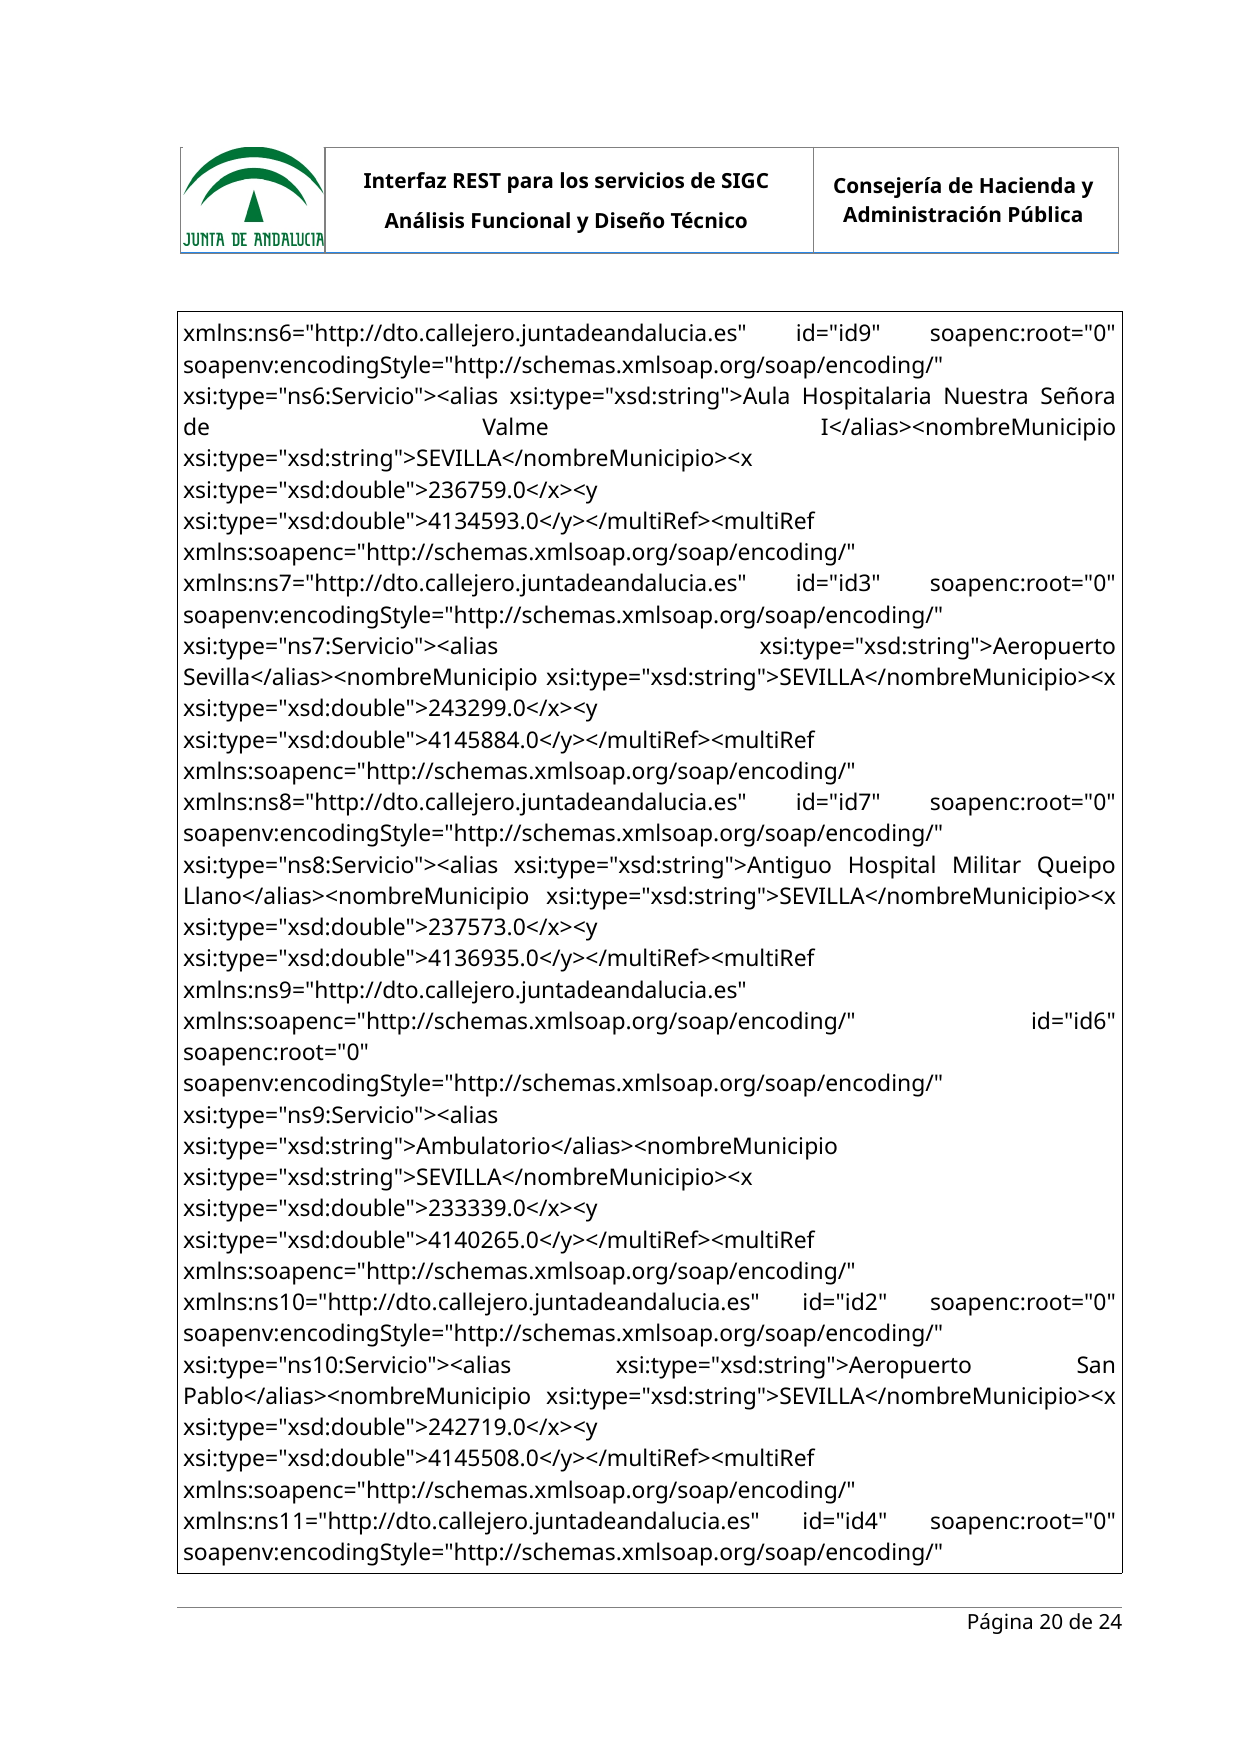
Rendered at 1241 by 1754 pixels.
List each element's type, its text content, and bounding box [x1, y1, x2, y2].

picture [183, 147, 324, 246]
table_header xmlns:ns6="http://dto.callejero.juntadeandalucia.es" id="id9" soapenc:root="0" soapenv:encodingStyle="http://schemas.xmlsoap.org/soap/encoding/" xsi:type="ns6:Servicio"><alias xsi:type="xsd:string">Aula Hospitalaria Nuestra Señora de Valme I</alias><nombreMunicipio xsi:type="xsd:string">SEVILLA</nombreMunicipio><x xsi:type="xsd:double">236759.0</x><y xsi:type="xsd:double">4134593.0</y></multiRef><multiRef xmlns:soapenc="http://schemas.xmlsoap.org/soap/encoding/" xmlns:ns7="http://dto.callejero.juntadeandalucia.es" id="id3" soapenc:root="0" soapenv:encodingStyle="http://schemas.xmlsoap.org/soap/encoding/" xsi:type="ns7:Servicio"><alias xsi:type="xsd:string">Aeropuerto Sevilla</alias><nombreMunicipio xsi:type="xsd:string">SEVILLA</nombreMunicipio><x xsi:type="xsd:double">243299.0</x><y xsi:type="xsd:double">4145884.0</y></multiRef><multiRef xmlns:soapenc="http://schemas.xmlsoap.org/soap/encoding/" xmlns:ns8="http://dto.callejero.juntadeandalucia.es" id="id7" soapenc:root="0" soapenv:encodingStyle="http://schemas.xmlsoap.org/soap/encoding/" xsi:type="ns8:Servicio"><alias xsi:type="xsd:string">Antiguo Hospital Militar Queipo Llano</alias><nombreMunicipio xsi:type="xsd:string">SEVILLA</nombreMunicipio><x xsi:type="xsd:double">237573.0</x><y xsi:type="xsd:double">4136935.0</y></multiRef><multiRef xmlns:ns9="http://dto.callejero.juntadeandalucia.es" xmlns:soapenc="http://schemas.xmlsoap.org/soap/encoding/" id="id6" soapenc:root="0" soapenv:encodingStyle="http://schemas.xmlsoap.org/soap/encoding/" xsi:type="ns9:Servicio"><alias xsi:type="xsd:string">Ambulatorio</alias><nombreMunicipio xsi:type="xsd:string">SEVILLA</nombreMunicipio><x xsi:type="xsd:double">233339.0</x><y xsi:type="xsd:double">4140265.0</y></multiRef><multiRef xmlns:soapenc="http://schemas.xmlsoap.org/soap/encoding/" xmlns:ns10="http://dto.callejero.juntadeandalucia.es" id="id2" soapenc:root="0" soapenv:encodingStyle="http://schemas.xmlsoap.org/soap/encoding/" xsi:type="ns10:Servicio"><alias xsi:type="xsd:string">Aeropuerto San Pablo</alias><nombreMunicipio xsi:type="xsd:string">SEVILLA</nombreMunicipio><x xsi:type="xsd:double">242719.0</x><y xsi:type="xsd:double">4145508.0</y></multiRef><multiRef xmlns:soapenc="http://schemas.xmlsoap.org/soap/encoding/" xmlns:ns11="http://dto.callejero.juntadeandalucia.es" id="id4" soapenc:root="0" soapenv:encodingStyle="http://schemas.xmlsoap.org/soap/encoding/" [178, 312, 1122, 1573]
